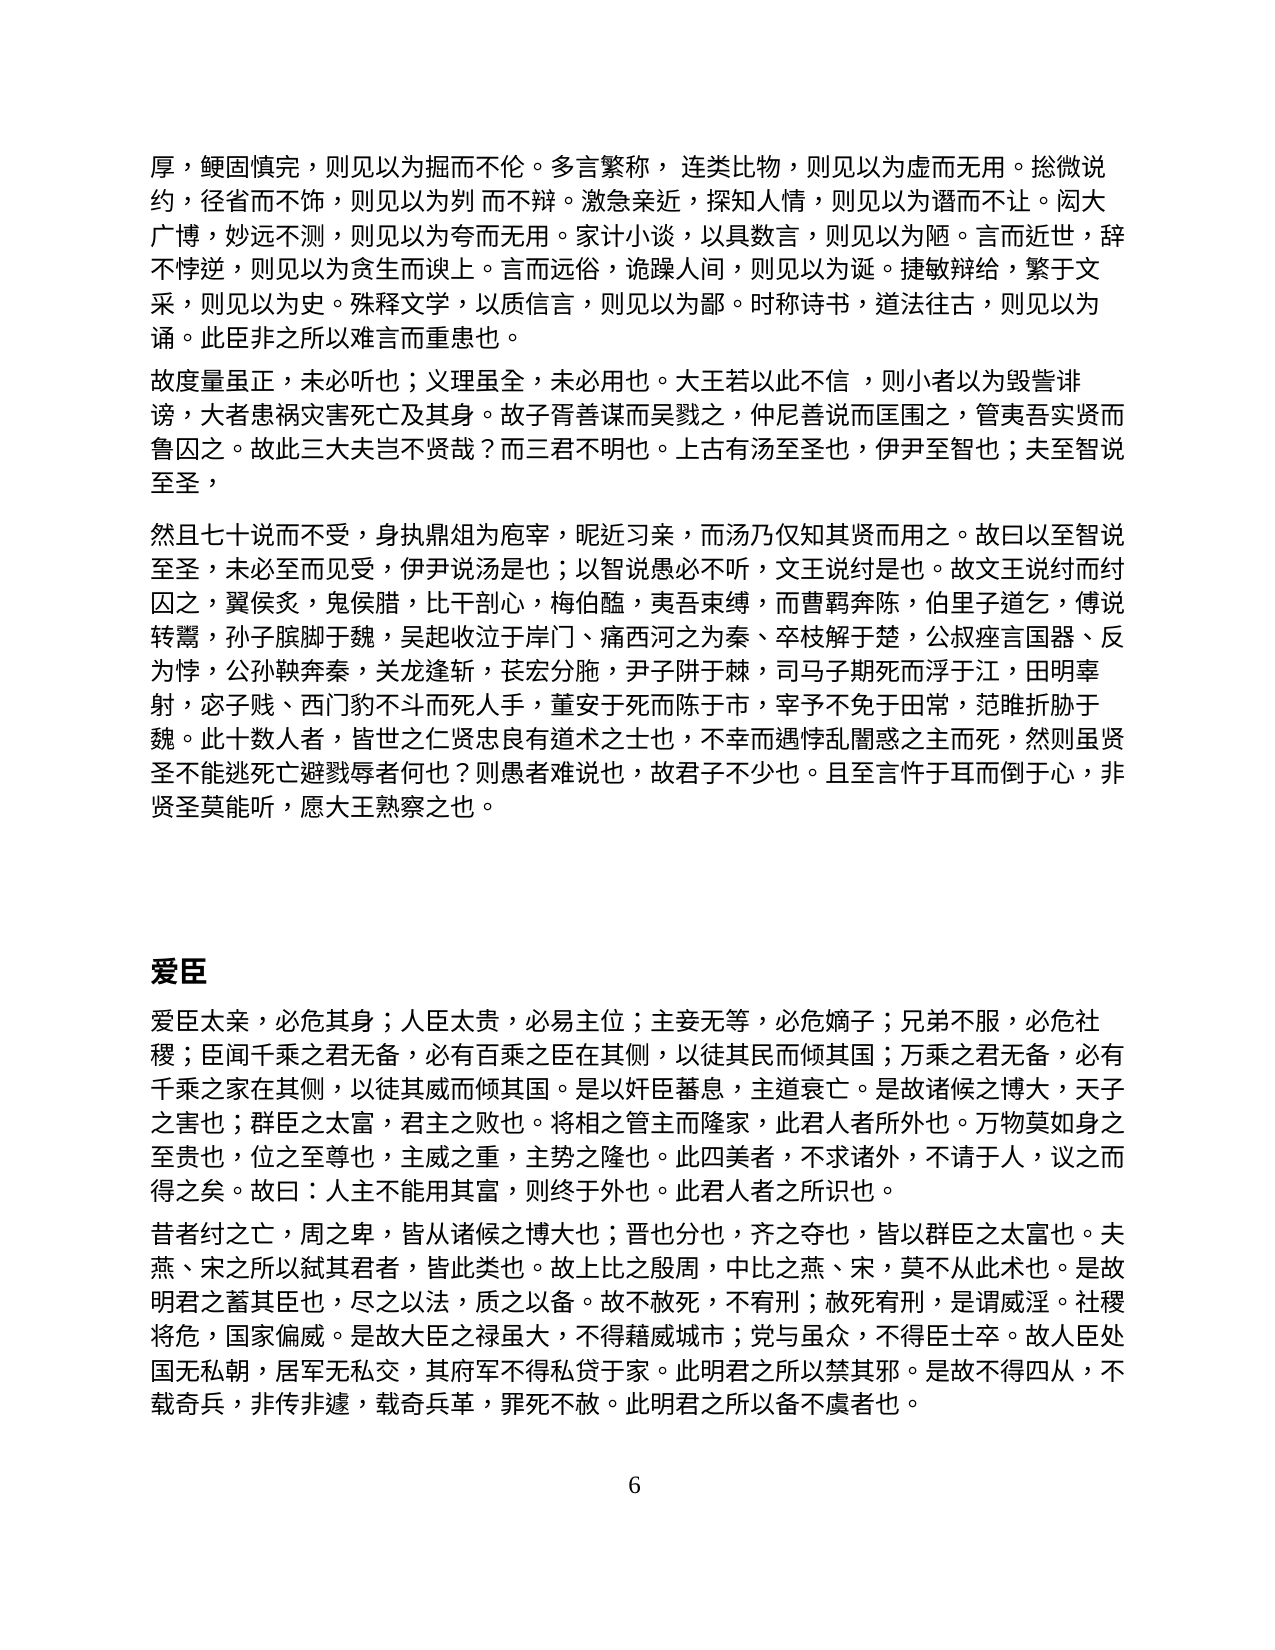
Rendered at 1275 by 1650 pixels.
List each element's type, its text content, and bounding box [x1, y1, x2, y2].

subtitle 爱臣 [150, 951, 1125, 991]
text 故度量虽正，未必听也；义理虽全，未必用也。大王若以此不信 ，则小者以为毁訾诽谤，大者患祸灾害死亡及其身。故子胥善谋而吴戮之，仲尼善说而匡围之，管夷吾实贤而鲁囚之。故此三大夫岂不贤哉？而三君不明也。上古有汤至圣也，伊尹至智也；夫至智说至圣， [150, 363, 1125, 499]
text 昔者纣之亡，周之卑，皆从诸候之博大也；晋也分也，齐之夺也，皆以群臣之太富也。夫燕、宋之所以弑其君者，皆此类也。故上比之殷周，中比之燕、宋，莫不从此术也。是故明君之蓄其臣也，尽之以法，质之以备。故不赦死，不宥刑；赦死宥刑，是谓威淫。社稷将危，国家偏威。是故大臣之禄虽大，不得藉威城市；党与虽众，不得臣士卒。故人臣处国无私朝，居军无私交，其府军不得私贷于家。此明君之所以禁其邪。是故不得四从，不载奇兵，非传非遽，载奇兵革，罪死不赦。此明君之所以备不虞者也。 [150, 1217, 1125, 1421]
text 爱臣太亲，必危其身；人臣太贵，必易主位；主妾无等，必危嫡子；兄弟不服，必危社稷；臣闻千乘之君无备，必有百乘之臣在其侧，以徒其民而倾其国；万乘之君无备，必有千乘之家在其侧，以徒其威而倾其国。是以奸臣蕃息，主道衰亡。是故诸候之博大，天子之害也；群臣之太富，君主之败也。将相之管主而隆家，此君人者所外也。万物莫如身之至贵也，位之至尊也，主威之重，主势之隆也。此四美者，不求诸外，不请于人，议之而得之矣。故曰：人主不能用其富，则终于外也。此君人者之所识也。 [150, 1003, 1125, 1208]
text 然且七十说而不受，身执鼎俎为庖宰，昵近习亲，而汤乃仅知其贤而用之。故曰以至智说至圣，未必至而见受，伊尹说汤是也；以智说愚必不听，文王说纣是也。故文王说纣而纣囚之，翼侯炙，鬼侯腊，比干剖心，梅伯醢，夷吾束缚，而曹羁奔陈，伯里子道乞，傅说转鬻，孙子膑脚于魏，吴起收泣于岸门、痛西河之为秦、卒枝解于楚，公叔痤言国器、反为悖，公孙鞅奔秦，关龙逢斩，苌宏分胣，尹子阱于棘，司马子期死而浮于江，田明辜射，宓子贱、西门豹不斗而死人手，董安于死而陈于市，宰予不免于田常，范睢折胁于魏。此十数人者，皆世之仁贤忠良有道术之士也，不幸而遇悖乱闇惑之主而死，然则虽贤圣不能逃死亡避戮辱者何也？则愚者难说也，故君子不少也。且至言忤于耳而倒于心，非贤圣莫能听，愿大王熟察之也。 [150, 517, 1125, 824]
text 厚，鲠固慎完，则见以为掘而不伦。多言繁称， 连类比物，则见以为虚而无用。捴微说约，径省而不饰，则见以为刿 而不辩。激急亲近，探知人情，则见以为谮而不让。闳大广博，妙远不测，则见以为夸而无用。家计小谈，以具数言，则见以为陋。言而近世，辞不悖逆，则见以为贪生而谀上。言而远俗，诡躁人间，则见以为诞。捷敏辩给，繁于文采，则见以为史。殊释文学，以质信言，则见以为鄙。时称诗书，道法往古，则见以为诵。此臣非之所以难言而重患也。 [150, 150, 1125, 354]
